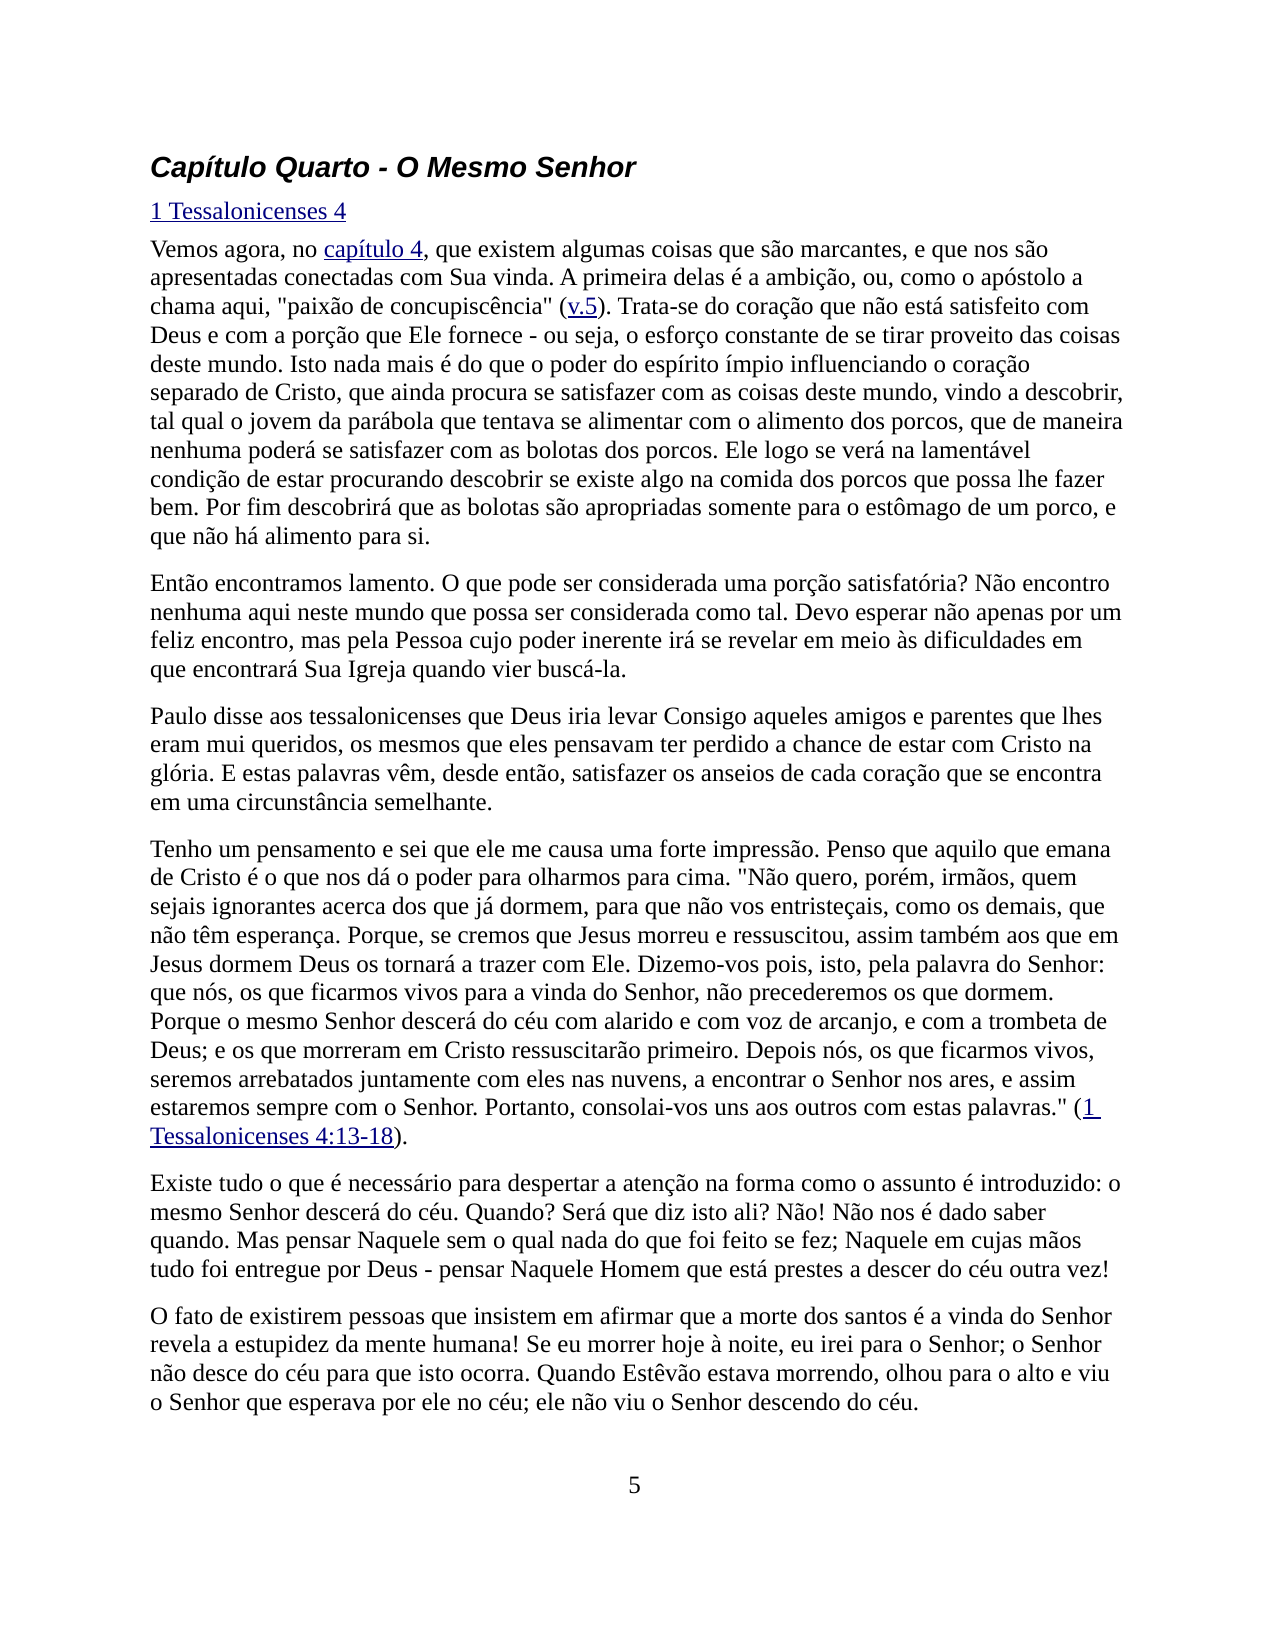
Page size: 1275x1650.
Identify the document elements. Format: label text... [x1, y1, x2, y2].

text 1 Tessalonicenses 4 [150, 196, 1125, 225]
text Existe tudo o que é necessário para despertar a atenção na forma como o assunto é introduzido: o mesmo Senhor descerá do céu. Quando? Será que diz isto ali? Não! Não nos é dado saber quando. Mas pensar Naquele sem o qual nada do que foi feito se fez; Naquele em cujas mãos tudo foi entregue por Deus - pensar Naquele Homem que está prestes a descer do céu outra vez! [150, 1168, 1125, 1283]
text Vemos agora, no capítulo 4, que existem algumas coisas que são marcantes, e que nos são apresentadas conectadas com Sua vinda. A primeira delas é a ambição, ou, como o apóstolo a chama aqui, "paixão de concupiscência" (v.5). Trata-se do coração que não está satisfeito com Deus e com a porção que Ele fornece - ou seja, o esforço constante de se tirar proveito das coisas deste mundo. Isto nada mais é do que o poder do espírito ímpio influenciando o coração separado de Cristo, que ainda procura se satisfazer com as coisas deste mundo, vindo a descobrir, tal qual o jovem da parábola que tentava se alimentar com o alimento dos porcos, que de maneira nenhuma poderá se satisfazer com as bolotas dos porcos. Ele logo se verá na lamentável condição de estar procurando descobrir se existe algo na comida dos porcos que possa lhe fazer bem. Por fim descobrirá que as bolotas são apropriadas somente para o estômago de um porco, e que não há alimento para si. [150, 234, 1125, 550]
text Paulo disse aos tessalonicenses que Deus iria levar Consigo aqueles amigos e parentes que lhes eram mui queridos, os mesmos que eles pensavam ter perdido a chance de estar com Cristo na glória. E estas palavras vêm, desde então, satisfazer os anseios de cada coração que se encontra em uma circunstância semelhante. [150, 701, 1125, 816]
text Então encontramos lamento. O que pode ser considerada uma porção satisfatória? Não encontro nenhuma aqui neste mundo que possa ser considerada como tal. Devo esperar não apenas por um feliz encontro, mas pela Pessoa cujo poder inerente irá se revelar em meio às dificuldades em que encontrará Sua Igreja quando vier buscá-la. [150, 568, 1125, 683]
subtitle Capítulo Quarto - O Mesmo Senhor [150, 150, 1125, 183]
text O fato de existirem pessoas que insistem em afirmar que a morte dos santos é a vinda do Senhor revela a estupidez da mente humana! Se eu morrer hoje à noite, eu irei para o Senhor; o Senhor não desce do céu para que isto ocorra. Quando Estêvão estava morrendo, olhou para o alto e viu o Senhor que esperava por ele no céu; ele não viu o Senhor descendo do céu. [150, 1301, 1125, 1416]
text Tenho um pensamento e sei que ele me causa uma forte impressão. Penso que aquilo que emana de Cristo é o que nos dá o poder para olharmos para cima. "Não quero, porém, irmãos, quem sejais ignorantes acerca dos que já dormem, para que não vos entristeçais, como os demais, que não têm esperança. Porque, se cremos que Jesus morreu e ressuscitou, assim também aos que em Jesus dormem Deus os tornará a trazer com Ele. Dizemo-vos pois, isto, pela palavra do Senhor: que nós, os que ficarmos vivos para a vinda do Senhor, não precederemos os que dormem. Porque o mesmo Senhor descerá do céu com alarido e com voz de arcanjo, e com a trombeta de Deus; e os que morreram em Cristo ressuscitarão primeiro. Depois nós, os que ficarmos vivos, seremos arrebatados juntamente com eles nas nuvens, a encontrar o Senhor nos ares, e assim estaremos sempre com o Senhor. Portanto, consolai-vos uns aos outros com estas palavras." (1 Tessalonicenses 4:13-18). [150, 834, 1125, 1150]
